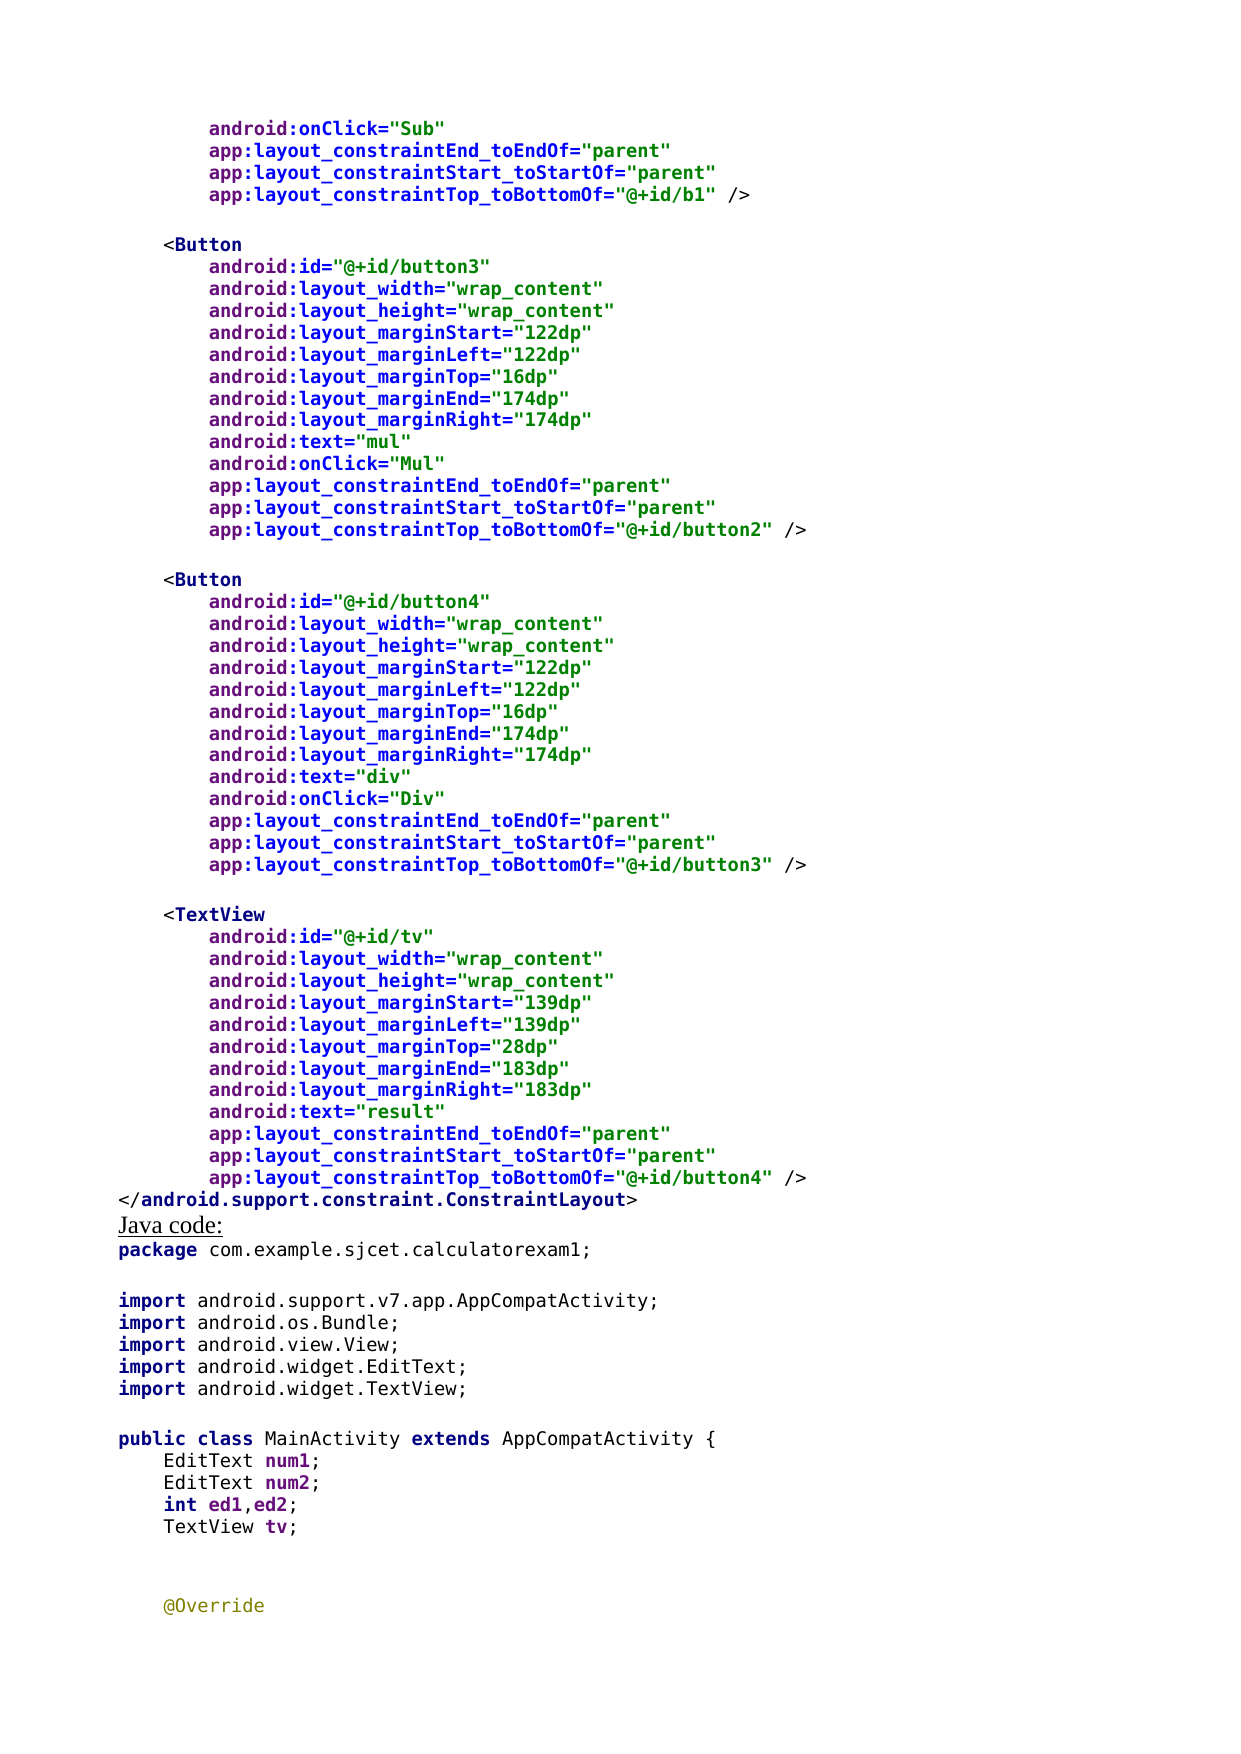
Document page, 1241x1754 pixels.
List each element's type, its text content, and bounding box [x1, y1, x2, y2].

text package com.example.sjcet.calculatorexam1; import android.support.v7.app.AppCompatActivity; import android.os.Bundle; import android.view.View; import android.widget.EditText; import android.widget.TextView; public class MainActivity extends AppCompatActivity { EditText num1; EditText num2; int ed1,ed2; TextView tv; @Override [118, 1239, 1122, 1617]
text android:onClick="Sub" app:layout_constraintEnd_toEndOf="parent" app:layout_constraintStart_toStartOf="parent" app:layout_constraintTop_toBottomOf="@+id/b1" /> <Button android:id="@+id/button3" android:layout_width="wrap_content" android:layout_height="wrap_content" android:layout_marginStart="122dp" android:layout_marginLeft="122dp" android:layout_marginTop="16dp" android:layout_marginEnd="174dp" android:layout_marginRight="174dp" android:text="mul" android:onClick="Mul" app:layout_constraintEnd_toEndOf="parent" app:layout_constraintStart_toStartOf="parent" app:layout_constraintTop_toBottomOf="@+id/button2" /> <Button android:id="@+id/button4" android:layout_width="wrap_content" android:layout_height="wrap_content" android:layout_marginStart="122dp" android:layout_marginLeft="122dp" android:layout_marginTop="16dp" android:layout_marginEnd="174dp" android:layout_marginRight="174dp" android:text="div" android:onClick="Div" app:layout_constraintEnd_toEndOf="parent" app:layout_constraintStart_toStartOf="parent" app:layout_constraintTop_toBottomOf="@+id/button3" /> <TextView android:id="@+id/tv" android:layout_width="wrap_content" android:layout_height="wrap_content" android:layout_marginStart="139dp" android:layout_marginLeft="139dp" android:layout_marginTop="28dp" android:layout_marginEnd="183dp" android:layout_marginRight="183dp" android:text="result" app:layout_constraintEnd_toEndOf="parent" app:layout_constraintStart_toStartOf="parent" app:layout_constraintTop_toBottomOf="@+id/button4" /> </android.support.constraint.ConstraintLayout> [118, 118, 1122, 1211]
text Java code: [118, 1211, 1122, 1239]
